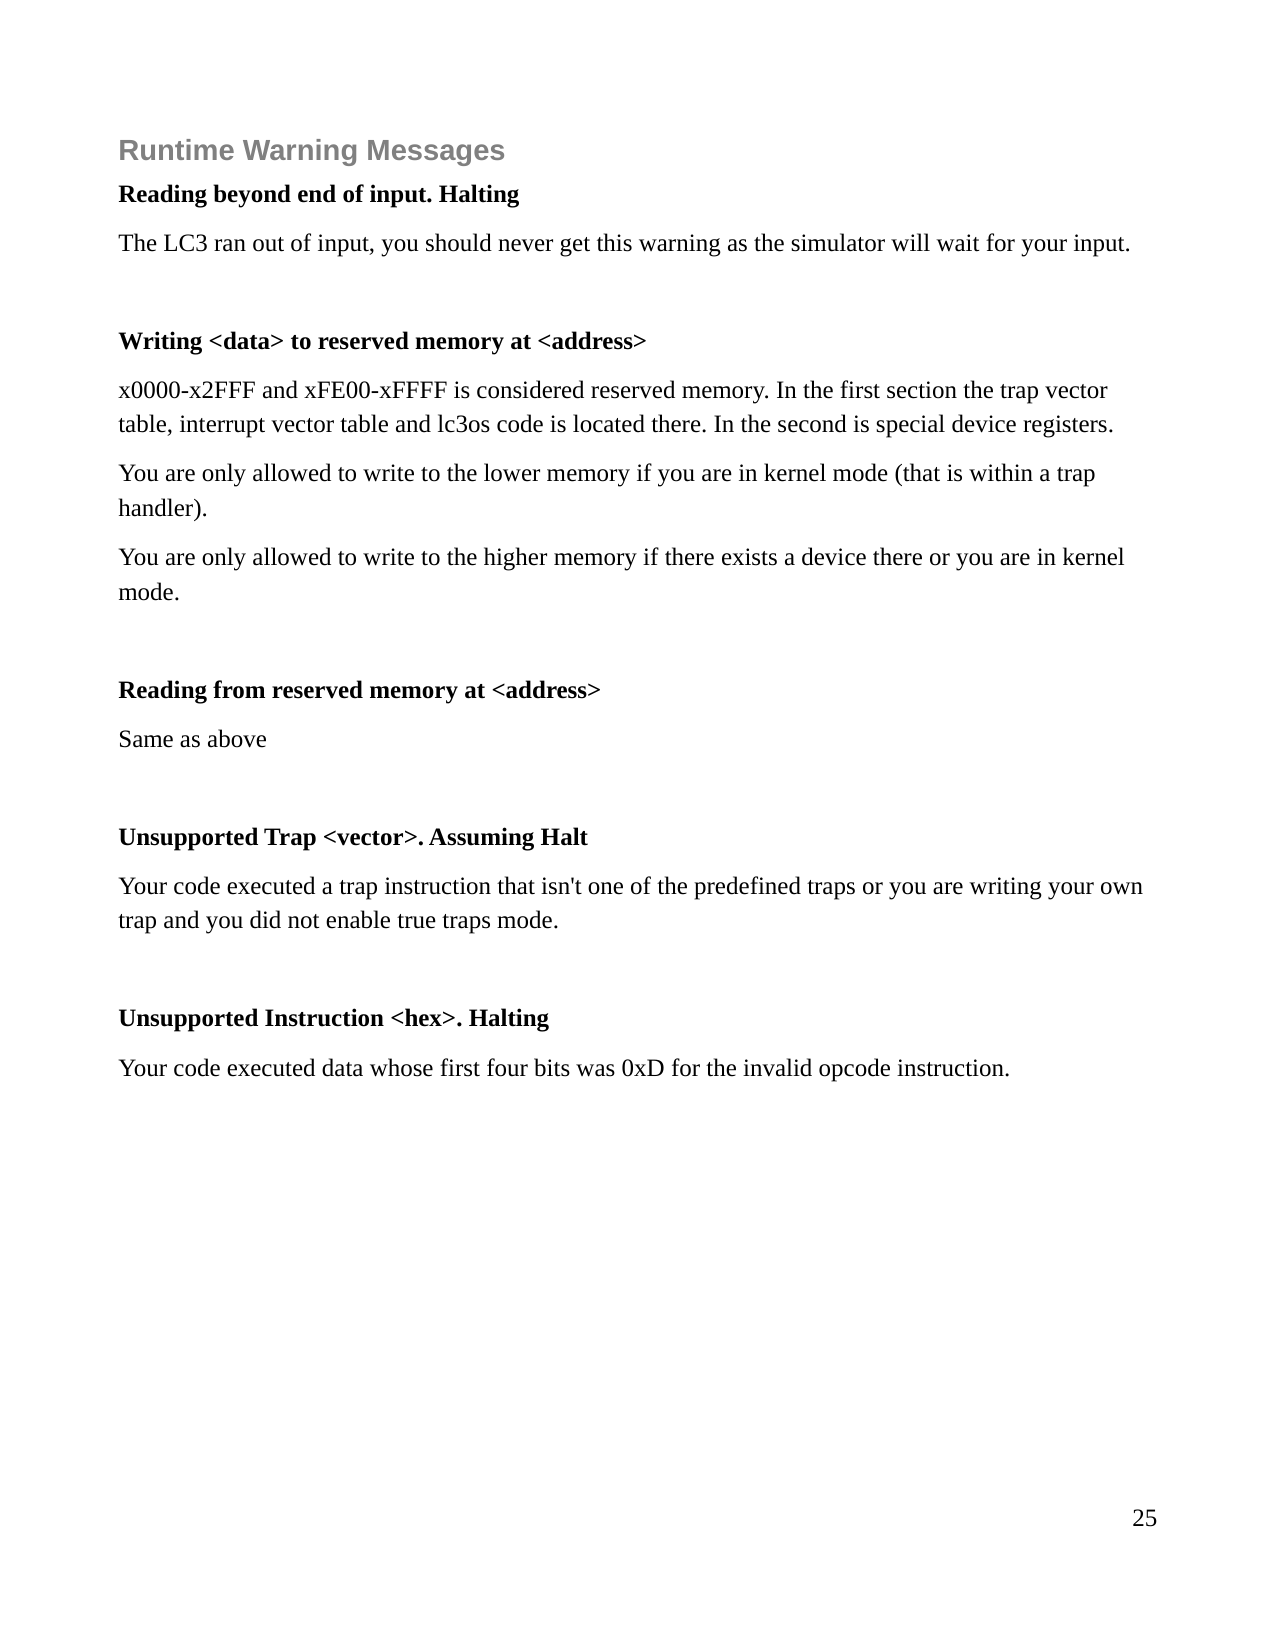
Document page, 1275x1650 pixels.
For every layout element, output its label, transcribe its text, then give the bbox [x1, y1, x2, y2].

text Reading from reserved memory at <address> [118, 675, 1157, 703]
text Unsupported Trap <vector>. Assuming Halt [118, 822, 1157, 851]
text You are only allowed to write to the lower memory if you are in kernel mode (that is within a trap handler). [118, 458, 1157, 522]
text x0000-x2FFF and xFE00-xFFFF is considered reserved memory. In the first section the trap vector table, interrupt vector table and lc3os code is located there. In the second is special device registers. [118, 375, 1157, 438]
subtitle Runtime Warning Messages [118, 133, 1157, 166]
text Your code executed data whose first four bits was 0xD for the invalid opcode instruction. [118, 1053, 1157, 1081]
text Reading beyond end of input. Halting [118, 179, 1157, 207]
text Your code executed a trap instruction that isn't one of the predefined traps or you are writing your own trap and you did not enable true traps mode. [118, 871, 1157, 934]
text Writing <data> to reserved memory at <address> [118, 326, 1157, 355]
text Unsupported Instruction <hex>. Halting [118, 1003, 1157, 1032]
text The LC3 ran out of input, you should never get this warning as the simulator will wait for your input. [118, 228, 1157, 257]
text You are only allowed to write to the higher memory if there exists a device there or you are in kernel mode. [118, 542, 1157, 605]
text Same as above [118, 724, 1157, 752]
